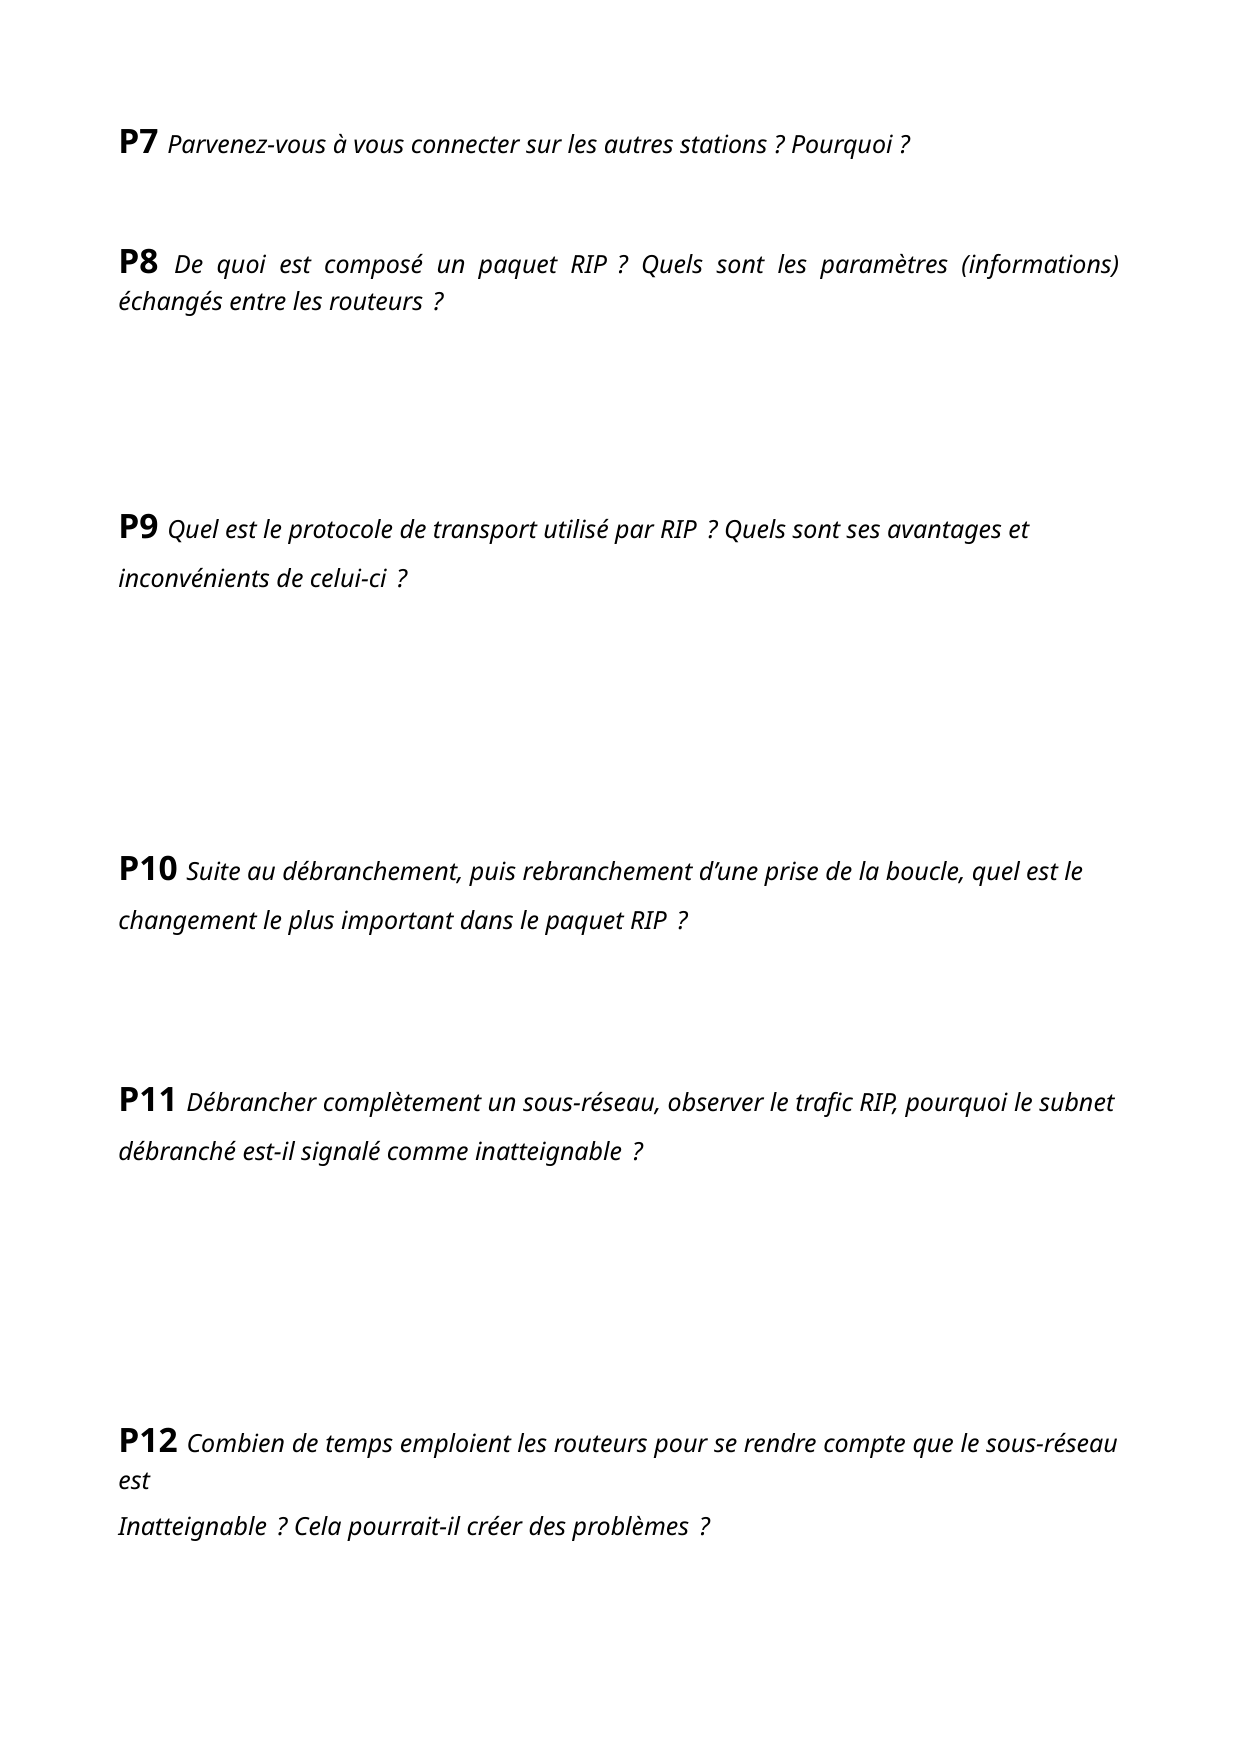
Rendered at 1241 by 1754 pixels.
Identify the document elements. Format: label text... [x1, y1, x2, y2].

text Inatteignable ? Cela pourrait-il créer des problèmes ? [118, 1509, 1122, 1543]
subtitle P9 Quel est le protocole de transport utilisé par RIP ? Quels sont ses avantages et [118, 503, 1122, 548]
subtitle P10 Suite au débranchement, puis rebranchement d’une prise de la boucle, quel est le [118, 844, 1122, 890]
subtitle P11 Débrancher complètement un sous-réseau, observer le trafic RIP, pourquoi le subnet [118, 1075, 1122, 1121]
subtitle P7 Parvenez-vous à vous connecter sur les autres stations ? Pourquoi ? [118, 118, 1122, 164]
subtitle P8 De quoi est composé un paquet RIP ? Quels sont les paramètres (informations) échangés entre les routeurs ? [118, 238, 1122, 318]
text changement le plus important dans le paquet RIP ? [118, 903, 1122, 937]
subtitle P12 Combien de temps emploient les routeurs pour se rendre compte que le sous-réseau est [118, 1417, 1122, 1496]
text inconvénients de celui-ci ? [118, 561, 1122, 595]
text débranché est-il signalé comme inatteignable ? [118, 1133, 1122, 1167]
